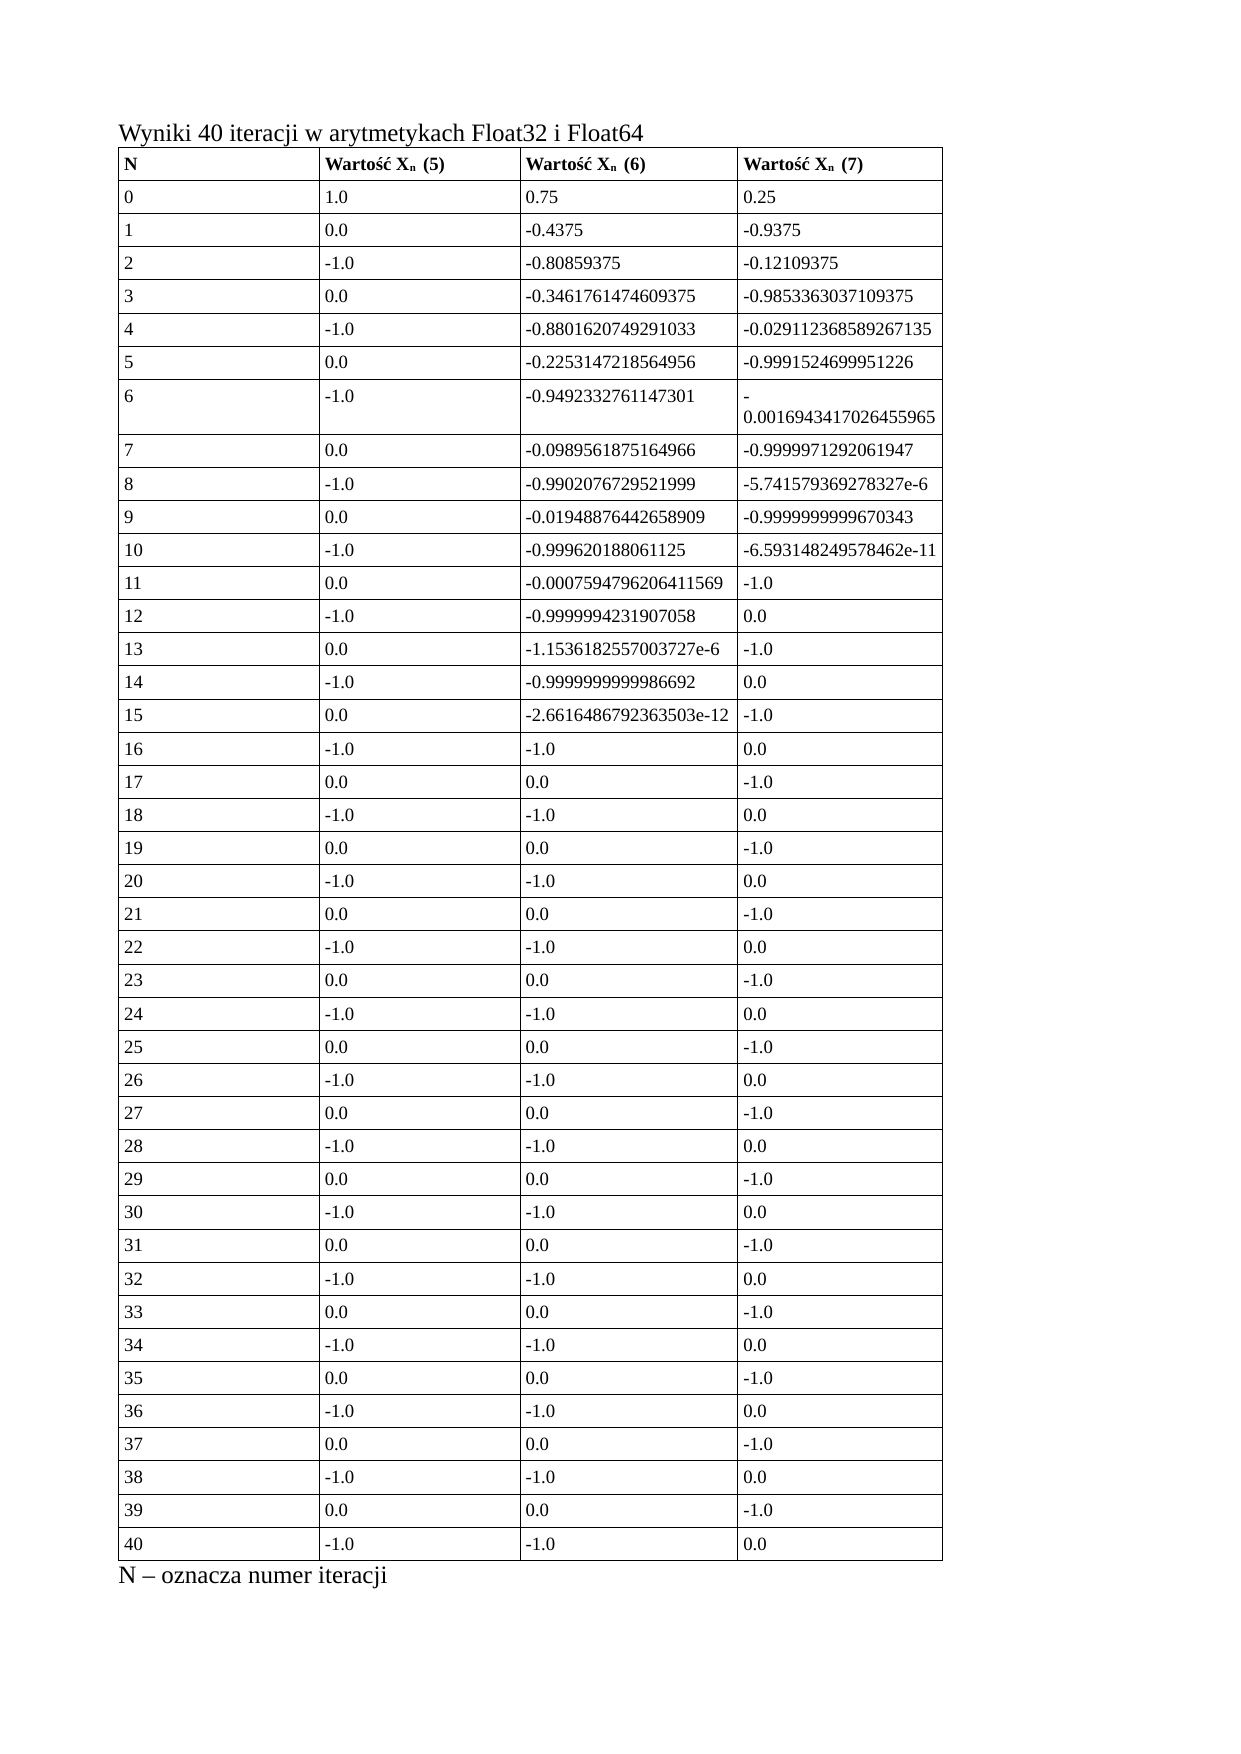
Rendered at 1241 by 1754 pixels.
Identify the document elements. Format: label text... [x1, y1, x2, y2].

table_cell -1.0 [320, 998, 520, 1030]
table_header Wartość Xn (5) [320, 148, 520, 180]
table_cell -0.4375 [521, 214, 737, 246]
table_cell 0.0 [521, 1230, 737, 1262]
table_cell 0.0 [738, 600, 942, 632]
table_cell 2 [119, 247, 319, 279]
table_cell -1.0 [521, 931, 737, 963]
table_cell 25 [119, 1031, 319, 1063]
table_cell 19 [119, 832, 319, 864]
table_cell -0.0007594796206411569 [521, 567, 737, 599]
table_cell 0.0 [320, 1428, 520, 1460]
table_cell -0.2253147218564956 [521, 347, 737, 379]
table_cell 7 [119, 435, 319, 467]
table_cell -1.0 [521, 1130, 737, 1162]
table_cell -1.0 [320, 314, 520, 346]
table_cell -1.0 [320, 247, 520, 279]
table_cell -1.0 [521, 1461, 737, 1493]
table_cell -0.999620188061125 [521, 534, 737, 566]
table_cell 30 [119, 1196, 319, 1228]
table_cell 13 [119, 633, 319, 665]
table_cell 0.0 [320, 1163, 520, 1195]
table_cell -1.0 [738, 766, 942, 798]
table_cell 8 [119, 468, 319, 500]
table_cell 0.0 [738, 1064, 942, 1096]
table_cell -1.0 [521, 799, 737, 831]
table_cell 0.0 [521, 766, 737, 798]
table_cell -0.80859375 [521, 247, 737, 279]
table_cell -0.9999999999986692 [521, 666, 737, 698]
table_cell -1.1536182557003727e-6 [521, 633, 737, 665]
table_cell -1.0 [320, 1528, 520, 1560]
table_cell 20 [119, 865, 319, 897]
table_cell 0.0 [320, 1495, 520, 1527]
table_cell -0.12109375 [738, 247, 942, 279]
text Wyniki 40 iteracji w arytmetykach Float32 i Float64 [118, 118, 1122, 147]
table_cell -1.0 [521, 1528, 737, 1560]
table_cell -1.0 [738, 700, 942, 732]
table_header N [119, 148, 319, 180]
table_cell 0.0 [521, 965, 737, 997]
table_cell 22 [119, 931, 319, 963]
table_cell 0.0 [521, 1495, 737, 1527]
table_cell -1.0 [738, 1495, 942, 1527]
table_cell 0.0 [521, 1031, 737, 1063]
table_cell -1.0 [738, 1362, 942, 1394]
table_cell -0.9853363037109375 [738, 280, 942, 312]
table_cell 31 [119, 1230, 319, 1262]
table_cell -1.0 [738, 633, 942, 665]
table_cell -1.0 [738, 1296, 942, 1328]
table_cell -0.029112368589267135 [738, 314, 942, 346]
table_cell -2.6616486792363503e-12 [521, 700, 737, 732]
table_cell 4 [119, 314, 319, 346]
table_cell -1.0 [521, 1196, 737, 1228]
table_cell -1.0 [320, 1461, 520, 1493]
table_cell 0.0 [738, 931, 942, 963]
table_cell 0.0 [738, 1461, 942, 1493]
table_cell 28 [119, 1130, 319, 1162]
table_cell 0.0 [320, 1230, 520, 1262]
table_cell -1.0 [521, 1263, 737, 1295]
table_cell -1.0 [320, 1329, 520, 1361]
table_cell 0.0 [738, 1329, 942, 1361]
table_cell 37 [119, 1428, 319, 1460]
table_cell 35 [119, 1362, 319, 1394]
table_cell -1.0 [320, 865, 520, 897]
table_cell 0.0 [320, 1362, 520, 1394]
table_cell -1.0 [320, 600, 520, 632]
table_cell 0.0 [320, 1031, 520, 1063]
table_cell 0.0 [521, 1428, 737, 1460]
table_cell 0.0 [521, 1163, 737, 1195]
table_cell -1.0 [521, 1064, 737, 1096]
table_cell 17 [119, 766, 319, 798]
table_cell 0.0 [320, 898, 520, 930]
table_cell 0.0 [521, 1296, 737, 1328]
table_cell 0.0 [320, 214, 520, 246]
table_cell 0.75 [521, 181, 737, 213]
table_cell -1.0 [320, 1395, 520, 1427]
table_cell -1.0 [320, 380, 520, 433]
table_cell -1.0 [521, 865, 737, 897]
table_cell 0.0 [738, 1395, 942, 1427]
table_cell -1.0 [320, 534, 520, 566]
table_cell 21 [119, 898, 319, 930]
table_cell -1.0 [738, 1428, 942, 1460]
table_cell -0.01948876442658909 [521, 501, 737, 533]
table_cell 0.0 [521, 832, 737, 864]
table_cell 9 [119, 501, 319, 533]
table_cell 10 [119, 534, 319, 566]
table_cell -0.0016943417026455965 [738, 380, 942, 433]
table_cell -1.0 [738, 1163, 942, 1195]
table_cell 6 [119, 380, 319, 433]
table_cell 38 [119, 1461, 319, 1493]
table_cell 16 [119, 733, 319, 765]
table_cell -0.3461761474609375 [521, 280, 737, 312]
table_cell -1.0 [320, 1064, 520, 1096]
table_cell -1.0 [320, 666, 520, 698]
table_cell 0.0 [521, 898, 737, 930]
table_cell 0.25 [738, 181, 942, 213]
table_cell 39 [119, 1495, 319, 1527]
table_header Wartość Xn (6) [521, 148, 737, 180]
table_cell 24 [119, 998, 319, 1030]
table_cell 0.0 [320, 347, 520, 379]
table_cell -0.8801620749291033 [521, 314, 737, 346]
table_cell 15 [119, 700, 319, 732]
table_cell 40 [119, 1528, 319, 1560]
table_cell 26 [119, 1064, 319, 1096]
table_cell 0.0 [738, 733, 942, 765]
table_cell 0.0 [738, 799, 942, 831]
table_cell 23 [119, 965, 319, 997]
table_cell -0.0989561875164966 [521, 435, 737, 467]
table_cell 29 [119, 1163, 319, 1195]
table_cell 0.0 [738, 666, 942, 698]
table_cell 0.0 [320, 280, 520, 312]
table_cell 0.0 [320, 501, 520, 533]
table_cell -1.0 [320, 1263, 520, 1295]
table_cell 1 [119, 214, 319, 246]
table_cell 0.0 [320, 700, 520, 732]
table_cell -1.0 [738, 1230, 942, 1262]
table_cell 0.0 [320, 1097, 520, 1129]
table_cell 0.0 [738, 1528, 942, 1560]
table_cell 27 [119, 1097, 319, 1129]
table_cell 12 [119, 600, 319, 632]
table_cell 0.0 [320, 766, 520, 798]
table_cell -1.0 [320, 1130, 520, 1162]
table_cell 11 [119, 567, 319, 599]
table_cell -0.9999999999670343 [738, 501, 942, 533]
table_cell 0.0 [738, 1196, 942, 1228]
table_cell 0.0 [738, 1130, 942, 1162]
table_cell -0.9999994231907058 [521, 600, 737, 632]
table_cell 0.0 [320, 567, 520, 599]
text N – oznacza numer iteracji [118, 1560, 1122, 1588]
table_cell 5 [119, 347, 319, 379]
table_cell -1.0 [521, 1329, 737, 1361]
table_cell -1.0 [320, 468, 520, 500]
table_cell 1.0 [320, 181, 520, 213]
table_cell 34 [119, 1329, 319, 1361]
table_cell 0.0 [320, 832, 520, 864]
table_cell -1.0 [521, 733, 737, 765]
table_cell -1.0 [738, 567, 942, 599]
table_cell 0 [119, 181, 319, 213]
table_cell -1.0 [738, 965, 942, 997]
table_cell -1.0 [521, 1395, 737, 1427]
table_cell -5.741579369278327e-6 [738, 468, 942, 500]
table_cell -1.0 [320, 799, 520, 831]
table_cell -1.0 [320, 931, 520, 963]
table_cell -6.593148249578462e-11 [738, 534, 942, 566]
table_cell 0.0 [320, 1296, 520, 1328]
table_cell 0.0 [738, 1263, 942, 1295]
table_cell 0.0 [320, 435, 520, 467]
table_cell -1.0 [738, 1097, 942, 1129]
table_cell -1.0 [320, 1196, 520, 1228]
table_cell 0.0 [320, 965, 520, 997]
table_cell 36 [119, 1395, 319, 1427]
table_cell -1.0 [738, 1031, 942, 1063]
table_cell -0.9991524699951226 [738, 347, 942, 379]
table_cell -0.9375 [738, 214, 942, 246]
table_cell -1.0 [738, 832, 942, 864]
table_cell -1.0 [738, 898, 942, 930]
table_cell -0.9902076729521999 [521, 468, 737, 500]
table_cell -0.9492332761147301 [521, 380, 737, 433]
table_cell 0.0 [320, 633, 520, 665]
table_cell 14 [119, 666, 319, 698]
table_cell 3 [119, 280, 319, 312]
table_cell 18 [119, 799, 319, 831]
table_cell 0.0 [521, 1362, 737, 1394]
table_cell -1.0 [320, 733, 520, 765]
table_cell 33 [119, 1296, 319, 1328]
table_header Wartość Xn (7) [738, 148, 942, 180]
table_cell 32 [119, 1263, 319, 1295]
table_cell 0.0 [738, 998, 942, 1030]
table_cell -0.9999971292061947 [738, 435, 942, 467]
table_cell 0.0 [738, 865, 942, 897]
table_cell 0.0 [521, 1097, 737, 1129]
table_cell -1.0 [521, 998, 737, 1030]
